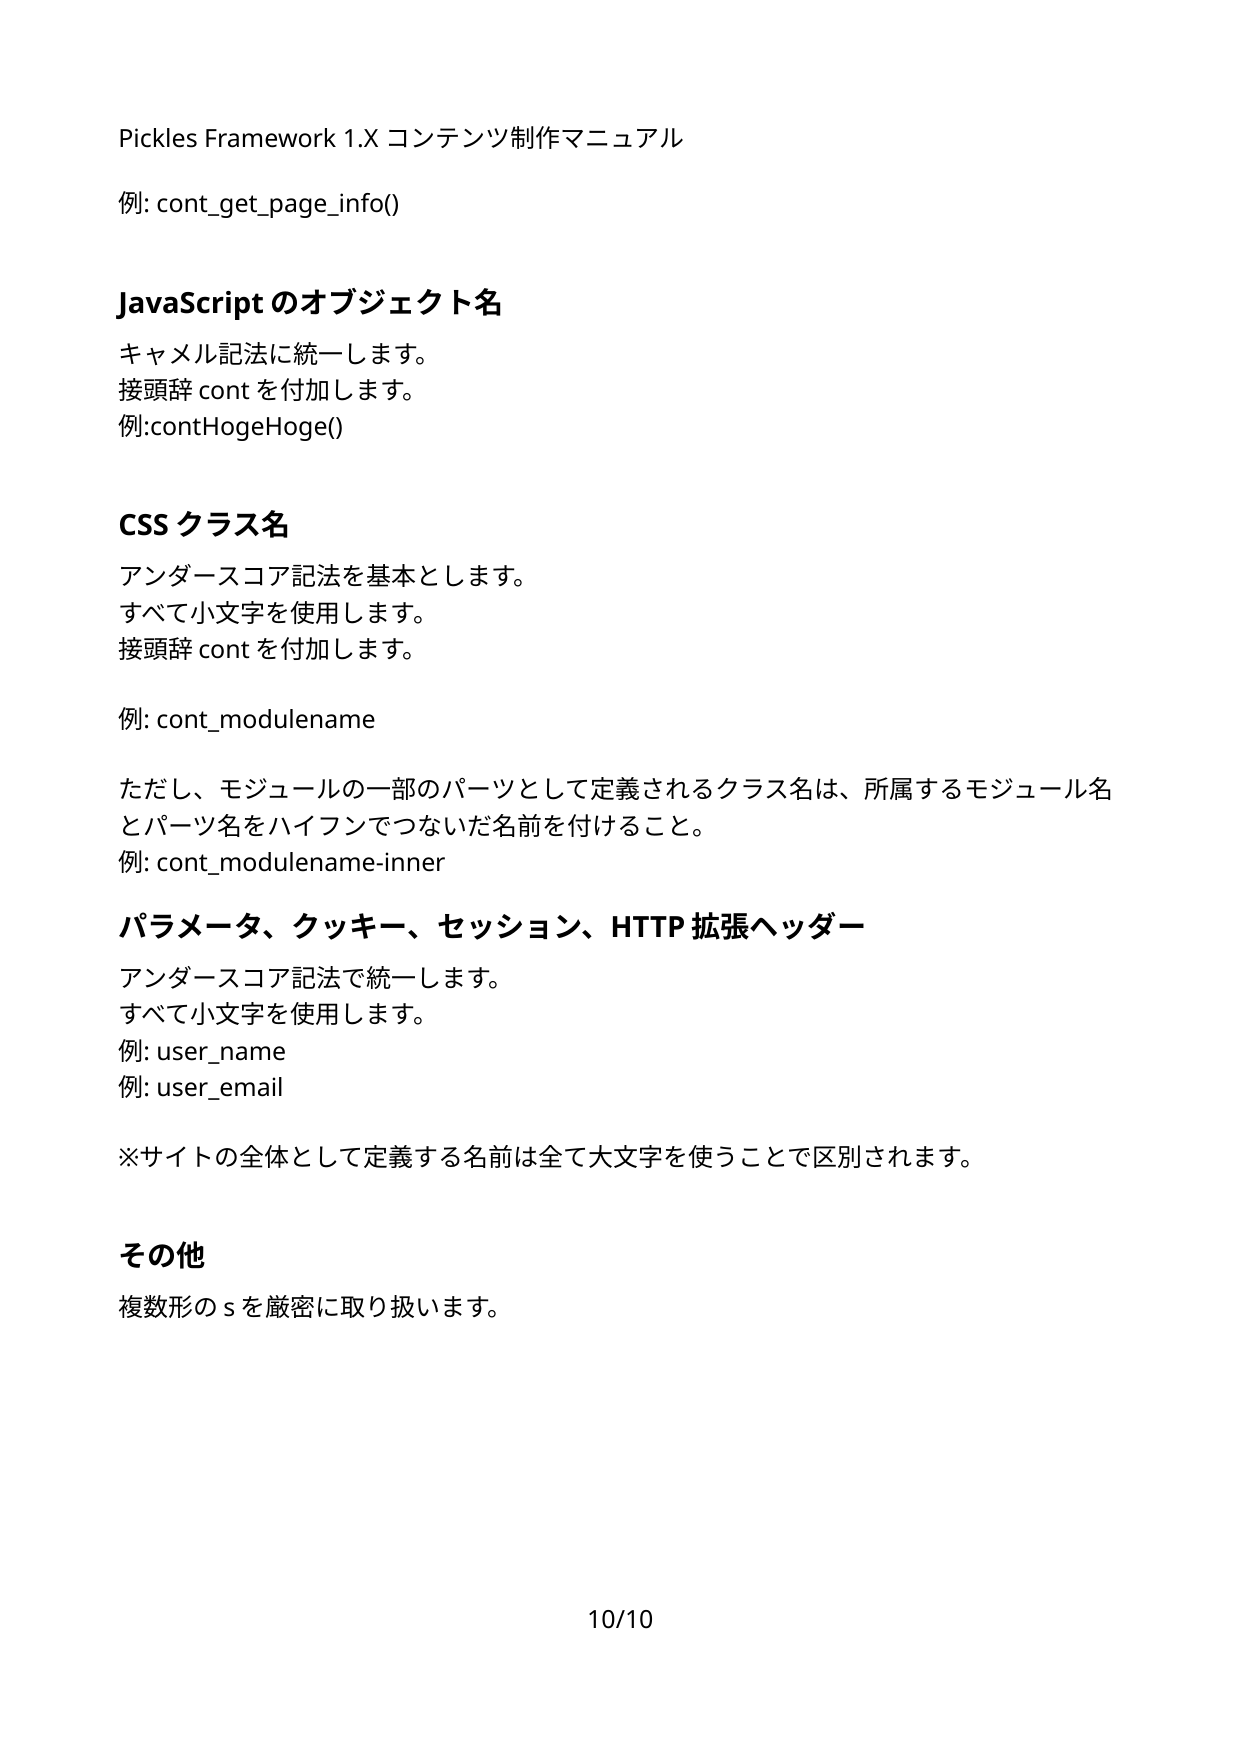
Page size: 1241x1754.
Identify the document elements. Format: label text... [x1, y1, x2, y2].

text 例: cont_modulename [118, 699, 1122, 736]
text アンダースコア記法で統一します。 [118, 958, 1122, 995]
text 例: cont_modulename-inner [118, 842, 1122, 879]
text 例: user_email [118, 1067, 1122, 1103]
subtitle CSSクラス名 [118, 502, 1122, 544]
text ただし、モジュールの一部のパーツとして定義されるクラス名は、所属するモジュール名とパーツ名をハイフンでつないだ名前を付けること。 [118, 770, 1122, 842]
text 例:contHogeHoge() [118, 407, 1122, 443]
text 複数形のsを厳密に取り扱います。 [118, 1288, 1122, 1324]
subtitle パラメータ、クッキー、セッション、HTTP拡張ヘッダー [118, 904, 1122, 946]
text すべて小文字を使用します。 [118, 593, 1122, 629]
subtitle JavaScriptのオブジェクト名 [118, 279, 1122, 322]
text 接頭辞contを付加します。 [118, 370, 1122, 407]
text キャメル記法に統一します。 [118, 334, 1122, 370]
text ※サイトの全体として定義する名前は全て大文字を使うことで区別されます。 [118, 1138, 1122, 1174]
text アンダースコア記法を基本とします。 [118, 557, 1122, 593]
text 接頭辞contを付加します。 [118, 629, 1122, 666]
text 例: user_name [118, 1031, 1122, 1067]
text すべて小文字を使用します。 [118, 995, 1122, 1031]
subtitle その他 [118, 1233, 1122, 1275]
text 例: cont_get_page_info() [118, 184, 1122, 220]
